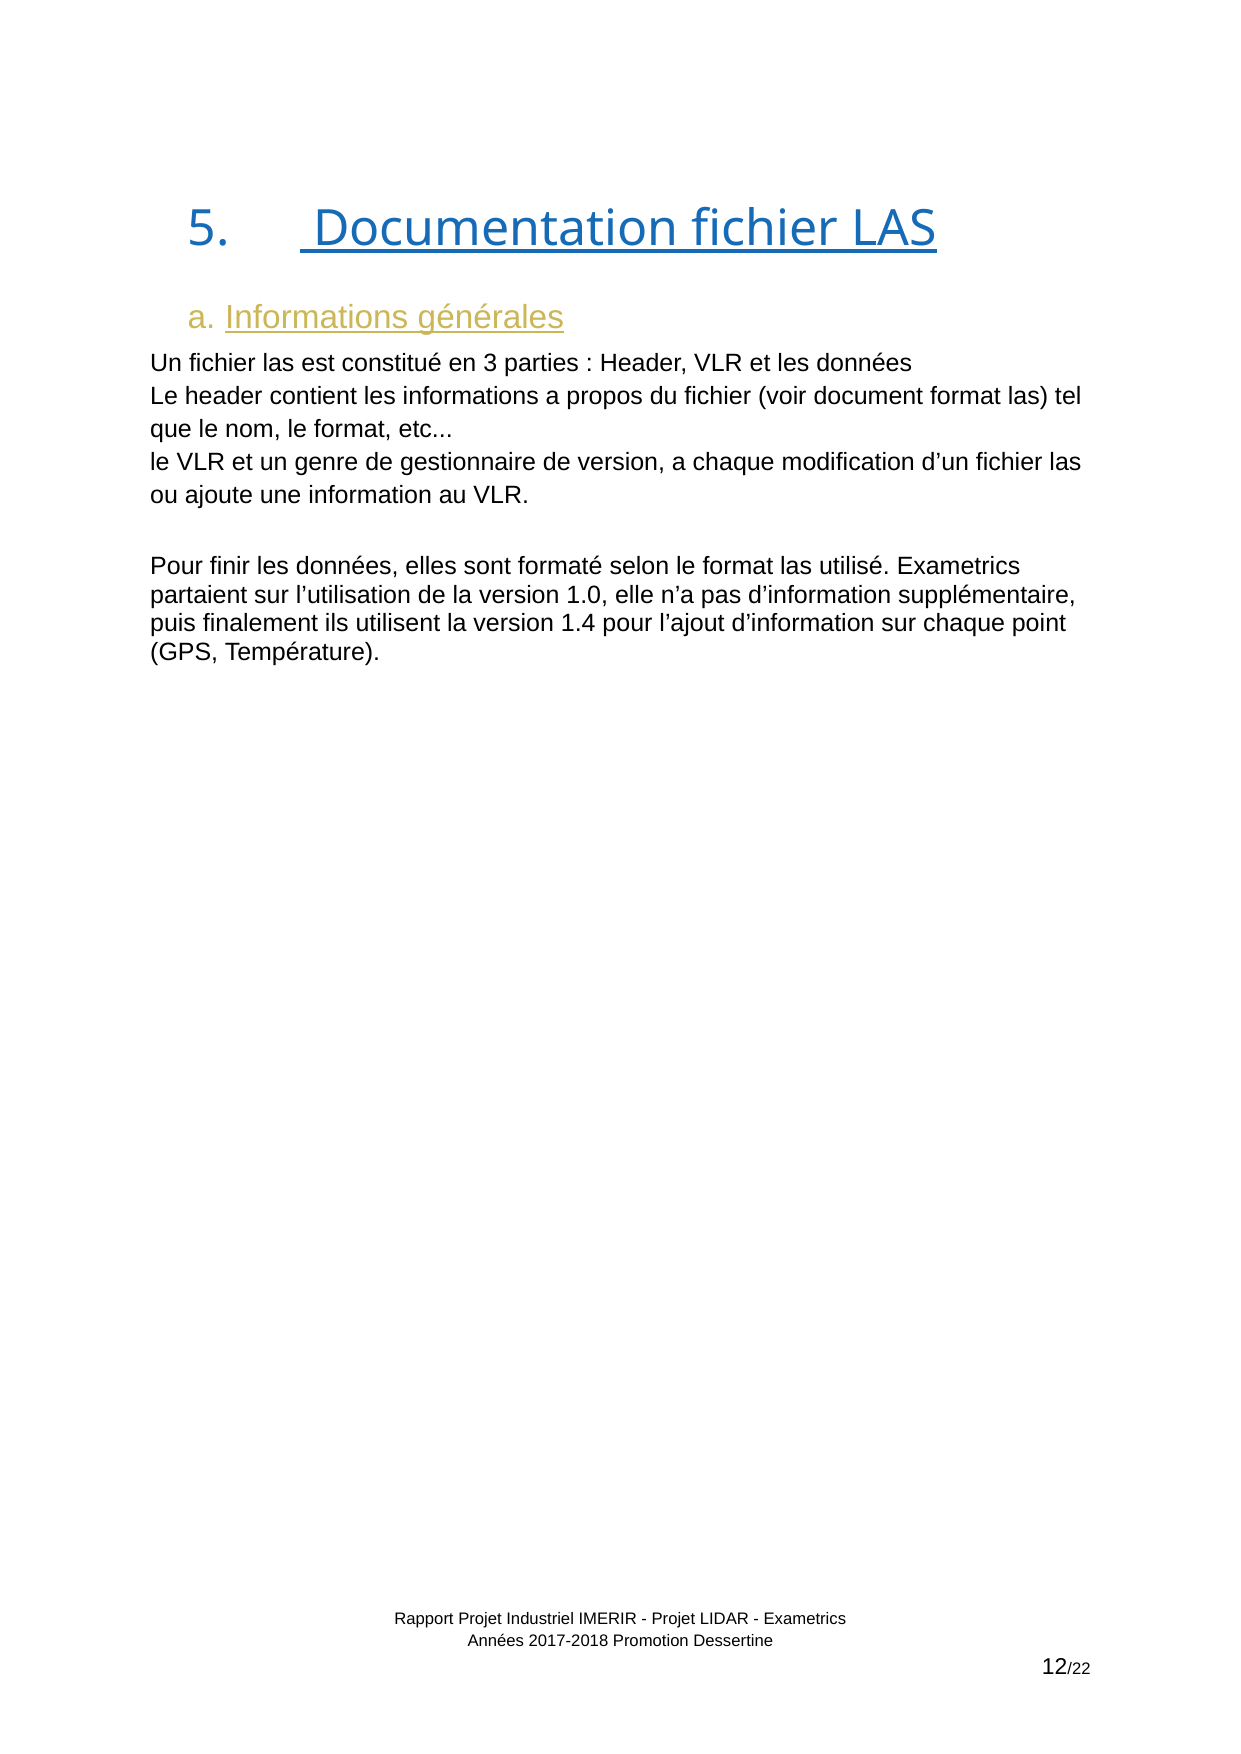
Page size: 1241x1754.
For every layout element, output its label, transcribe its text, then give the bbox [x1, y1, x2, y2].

subtitle Pour finir les données, elles sont formaté selon le format las utilisé. Exametrics partaient sur l’utilisation de la version 1.0, elle n’a pas d’information supplémentaire, puis finalement ils utilisent la version 1.4 pour l’ajout d’information sur chaque point (GPS, Température). [150, 551, 1090, 666]
text Un fichier las est constitué en 3 parties : Header, VLR et les données [150, 348, 1090, 377]
subtitle Informations générales [187, 297, 1090, 336]
text Le header contient les informations a propos du fichier (voir document format las) tel que le nom, le format, etc... le VLR et un genre de gestionnaire de version, a chaque modification d’un fichier las ou ajoute une information au VLR. [150, 381, 1090, 509]
subtitle Documentation fichier LAS [187, 192, 1090, 260]
